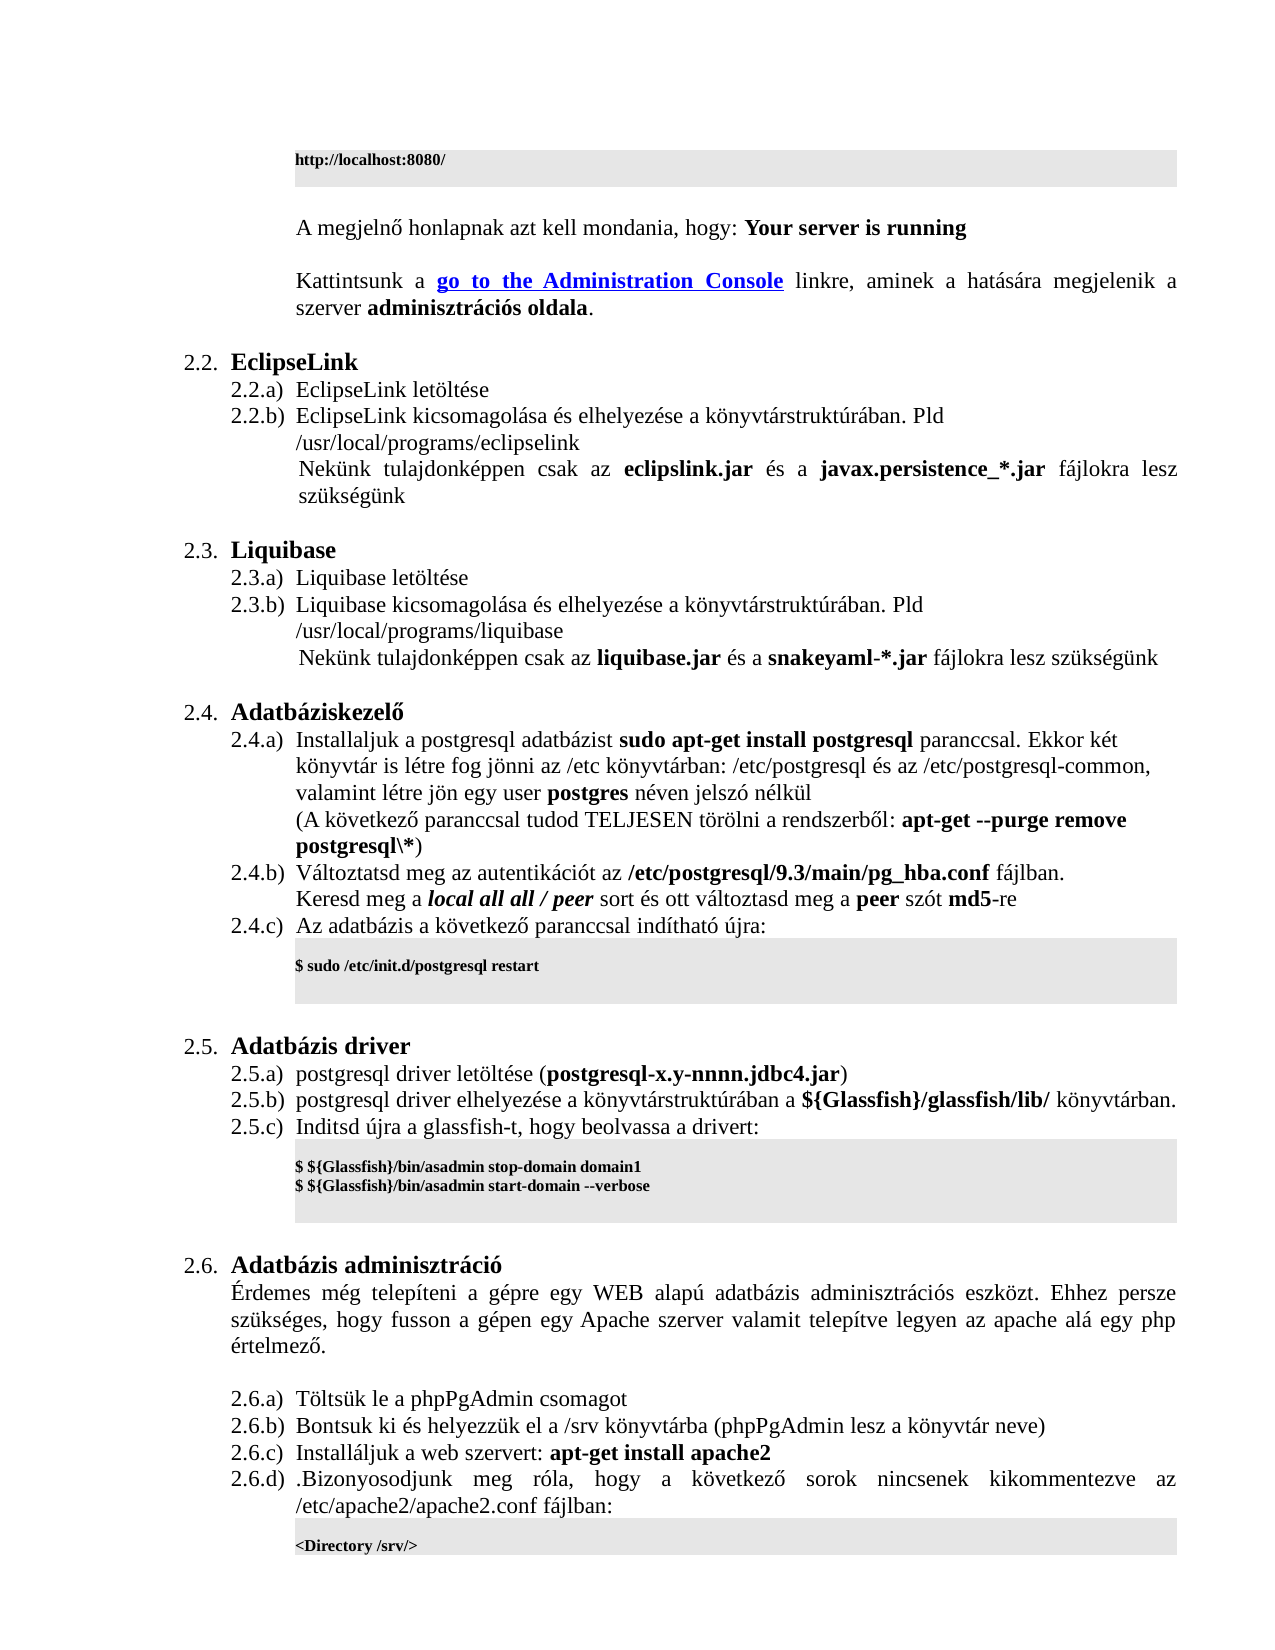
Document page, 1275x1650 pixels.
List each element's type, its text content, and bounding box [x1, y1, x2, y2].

text Nekünk tulajdonképpen csak az eclipslink.jar és a javax.persistence_*.jar fájlokra lesz szükségünk [298, 455, 1177, 508]
text $ ${Glassfish}/bin/asadmin stop-domain domain1 [295, 1158, 1177, 1176]
text $ sudo /etc/init.d/postgresql restart [295, 957, 1177, 975]
subtitle Installaljuk a postgresql adatbázist sudo apt-get install postgresql paranccsal. Ekkor két könyvtár is létre fog jönni az /etc könyvtárban: /etc/postgresql és az /etc/postgresql-common, valamint létre jön egy user postgres néven jelszó nélkül [231, 726, 1177, 806]
subtitle Az adatbázis a következő paranccsal indítható újra: [231, 912, 1177, 938]
text <Directory /srv/> [295, 1537, 1177, 1555]
subtitle .Bizonyosodjunk meg róla, hogy a következő sorok nincsenek kikommentezve az /etc/apache2/apache2.conf fájlban: [231, 1465, 1177, 1518]
text Nekünk tulajdonképpen csak az liquibase.jar és a snakeyaml-*.jar fájlokra lesz szükségünk [298, 644, 1177, 670]
subtitle Adatbázis adminisztráció [183, 1250, 1177, 1279]
subtitle Töltsük le a phpPgAdmin csomagot [231, 1385, 1177, 1412]
subtitle EclipseLink kicsomagolása és elhelyezése a könyvtárstruktúrában. Pld /usr/local/programs/eclipselink [231, 402, 1177, 455]
subtitle Inditsd újra a glassfish-t, hogy beolvassa a drivert: [231, 1113, 1177, 1139]
text Kattintsunk a go to the Administration Console linkre, aminek a hatására megjelenik a szerver adminisztrációs oldala. [296, 267, 1177, 320]
subtitle (A következő paranccsal tudod TELJESEN törölni a rendszerből: apt-get --purge remove postgresql\*) [296, 806, 1177, 859]
subtitle Liquibase letöltése [231, 564, 1177, 591]
subtitle Érdemes még telepíteni a gépre egy WEB alapú adatbázis adminisztrációs eszközt. Ehhez persze szükséges, hogy fusson a gépen egy Apache szerver valamit telepítve legyen az apache alá egy php értelmező. [231, 1279, 1177, 1359]
text $ ${Glassfish}/bin/asadmin start-domain --verbose [295, 1176, 1177, 1195]
subtitle Liquibase [183, 535, 1177, 564]
subtitle Keresd meg a local all all / peer sort és ott változtasd meg a peer szót md5-re [231, 885, 1177, 912]
subtitle Installáljuk a web szervert: apt-get install apache2 [231, 1438, 1177, 1465]
text A megjelnő honlapnak azt kell mondania, hogy: Your server is running [296, 214, 1177, 240]
subtitle Adatbázis driver [183, 1031, 1177, 1059]
subtitle Liquibase kicsomagolása és elhelyezése a könyvtárstruktúrában. Pld /usr/local/programs/liquibase [231, 591, 1177, 644]
subtitle EclipseLink letöltése [231, 376, 1177, 402]
subtitle Adatbáziskezelő [183, 697, 1177, 726]
subtitle EclipseLink [183, 346, 1177, 376]
subtitle Változtatsd meg az autentikációt az /etc/postgresql/9.3/main/pg_hba.conf fájlban. [231, 859, 1177, 885]
subtitle Bontsuk ki és helyezzük el a /srv könyvtárba (phpPgAdmin lesz a könyvtár neve) [231, 1412, 1177, 1438]
subtitle postgresql driver elhelyezése a könyvtárstruktúrában a ${Glassfish}/glassfish/lib/ könyvtárban. [231, 1086, 1177, 1113]
text http://localhost:8080/ [295, 150, 1177, 168]
subtitle postgresql driver letöltése (postgresql-x.y-nnnn.jdbc4.jar) [231, 1059, 1177, 1086]
